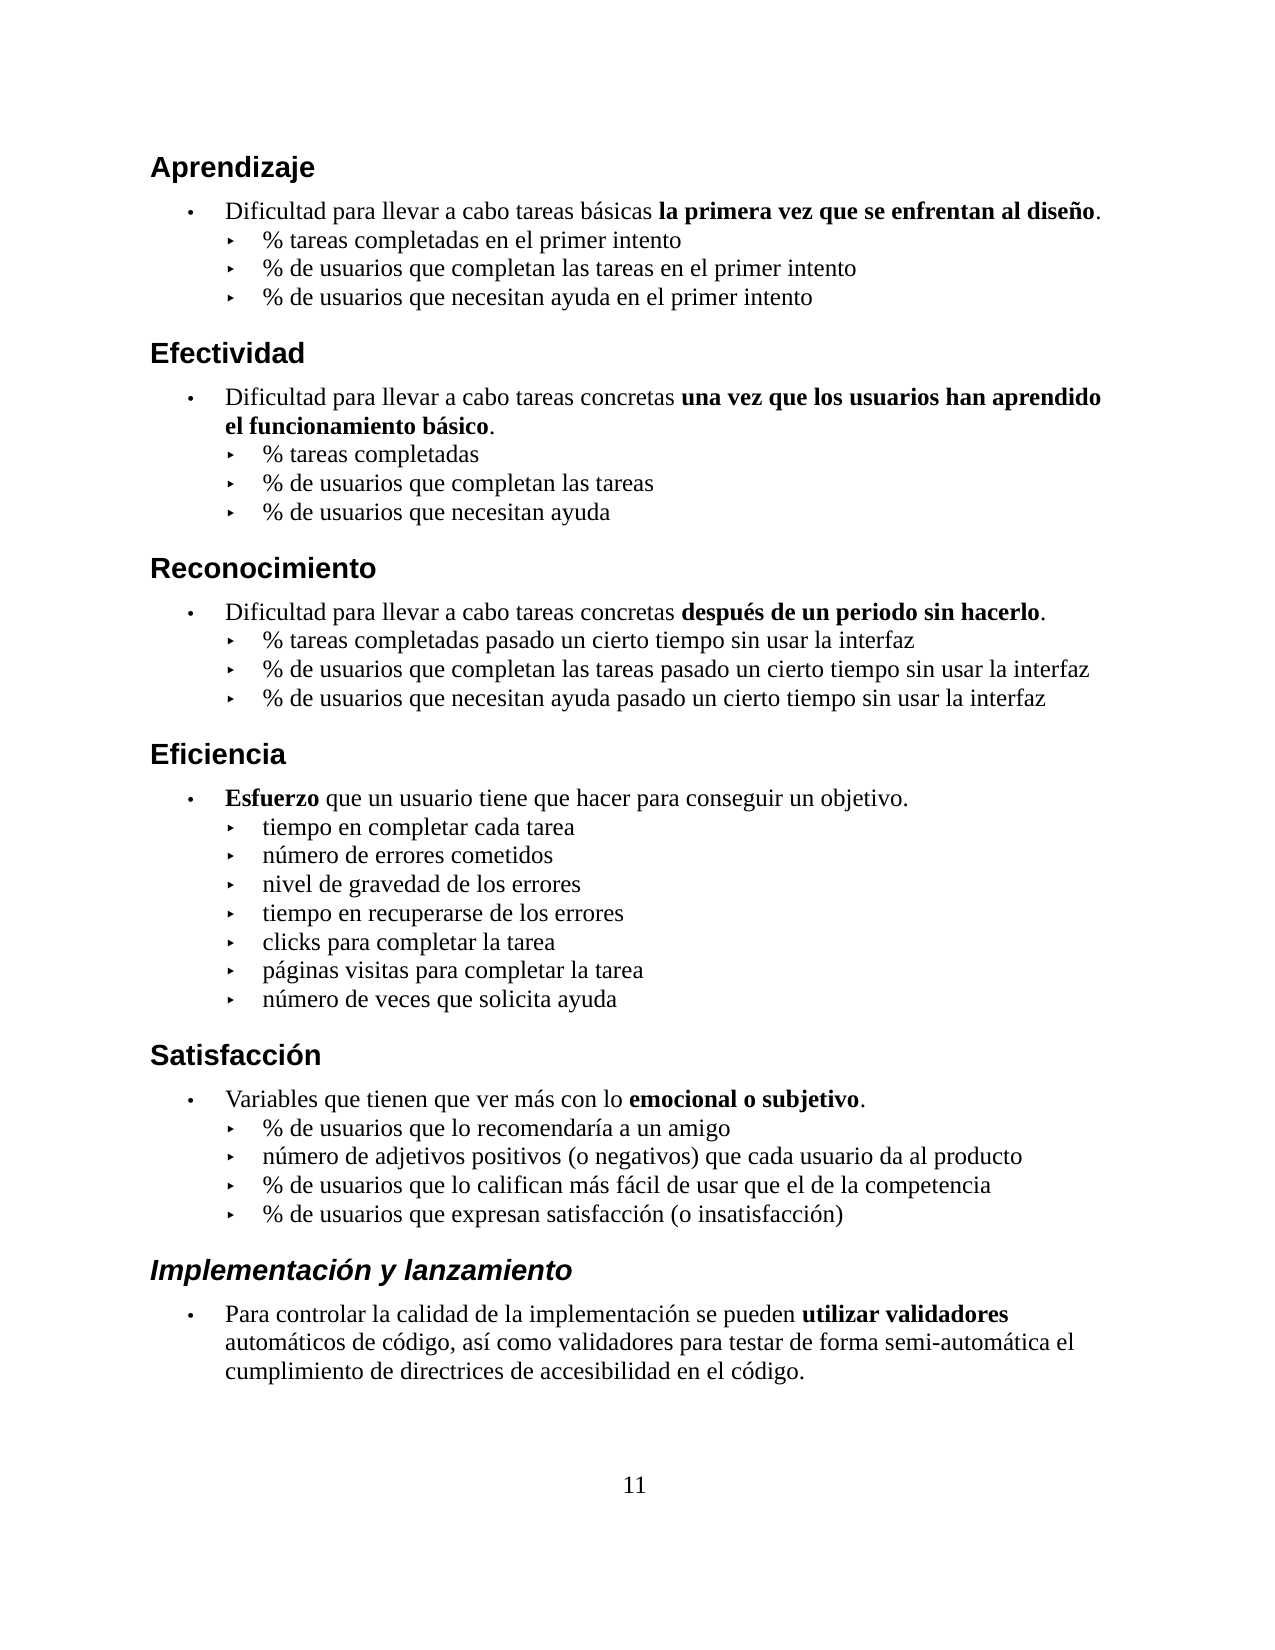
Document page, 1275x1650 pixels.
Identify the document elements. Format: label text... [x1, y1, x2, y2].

list Para controlar la calidad de la implementación se pueden utilizar validadores automáticos de código, así como validadores para testar de forma semi-automática el cumplimiento de directrices de accesibilidad en el código. [187, 1299, 1125, 1385]
list % de usuarios que expresan satisfacción (o insatisfacción) [225, 1199, 1125, 1228]
list clicks para completar la tarea [225, 927, 1125, 955]
list % de usuarios que necesitan ayuda [225, 497, 1125, 526]
list % tareas completadas [225, 439, 1125, 468]
list % de usuarios que necesitan ayuda pasado un cierto tiempo sin usar la interfaz [225, 683, 1125, 712]
list tiempo en completar cada tarea [225, 812, 1125, 840]
list % de usuarios que completan las tareas pasado un cierto tiempo sin usar la interfaz [225, 654, 1125, 683]
subtitle Satisfacción [150, 1038, 1125, 1071]
list tiempo en recuperarse de los errores [225, 898, 1125, 927]
list número de adjetivos positivos (o negativos) que cada usuario da al producto [225, 1141, 1125, 1170]
list % tareas completadas pasado un cierto tiempo sin usar la interfaz [225, 626, 1125, 654]
subtitle Efectividad [150, 336, 1125, 369]
list Dificultad para llevar a cabo tareas concretas una vez que los usuarios han aprendido el funcionamiento básico. [187, 382, 1125, 439]
list % tareas completadas en el primer intento [225, 225, 1125, 253]
list Variables que tienen que ver más con lo emocional o subjetivo. [187, 1084, 1125, 1113]
list número de veces que solicita ayuda [225, 984, 1125, 1013]
list Dificultad para llevar a cabo tareas concretas después de un periodo sin hacerlo. [187, 597, 1125, 626]
list % de usuarios que lo califican más fácil de usar que el de la competencia [225, 1170, 1125, 1199]
list % de usuarios que completan las tareas en el primer intento [225, 253, 1125, 282]
list % de usuarios que completan las tareas [225, 468, 1125, 497]
subtitle Aprendizaje [150, 150, 1125, 183]
list % de usuarios que necesitan ayuda en el primer intento [225, 282, 1125, 311]
subtitle Eficiencia [150, 737, 1125, 770]
list Esfuerzo que un usuario tiene que hacer para conseguir un objetivo. [187, 783, 1125, 812]
list número de errores cometidos [225, 840, 1125, 869]
subtitle Implementación y lanzamiento [150, 1253, 1125, 1286]
list % de usuarios que lo recomendaría a un amigo [225, 1113, 1125, 1141]
list Dificultad para llevar a cabo tareas básicas la primera vez que se enfrentan al diseño. [187, 196, 1125, 225]
subtitle Reconocimiento [150, 551, 1125, 584]
list páginas visitas para completar la tarea [225, 955, 1125, 984]
list nivel de gravedad de los errores [225, 869, 1125, 898]
